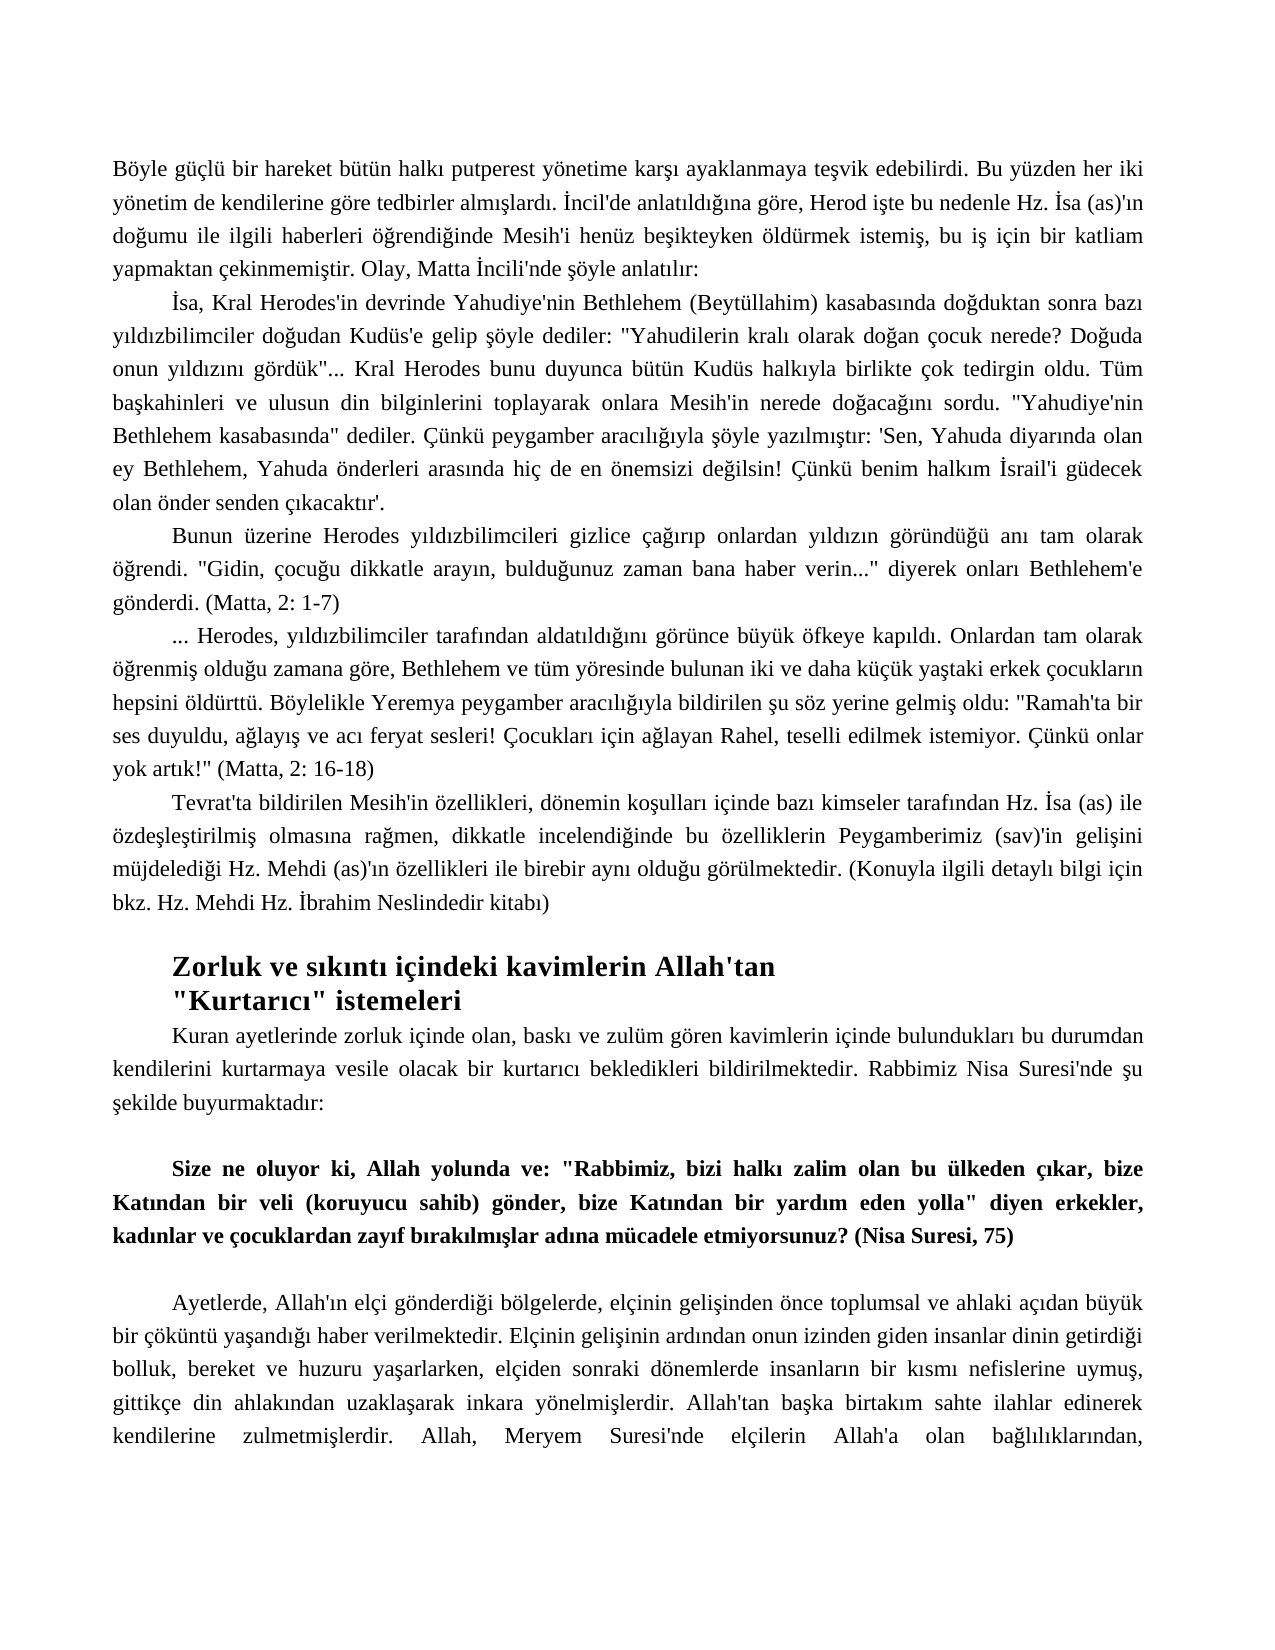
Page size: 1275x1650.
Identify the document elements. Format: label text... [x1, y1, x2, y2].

text Kuran ayetlerinde zorluk içinde olan, baskı ve zulüm gören kavimlerin içinde bulundukları bu durumdan kendilerini kurtarmaya vesile olacak bir kurtarıcı bekledikleri bildirilmektedir. Rabbimiz Nisa Suresi'nde şu şekilde buyurmaktadır: [112, 1017, 1145, 1117]
text Ayetlerde, Allah'ın elçi gönderdiği bölgelerde, elçinin gelişinden önce toplumsal ve ahlaki açıdan büyük bir çöküntü yaşandığı haber verilmektedir. Elçinin gelişinin ardından onun izinden giden insanlar dinin getirdiği bolluk, bereket ve huzuru yaşarlarken, elçiden sonraki dönemlerde insanların bir kısmı nefislerine uymuş, gittikçe din ahlakından uzaklaşarak inkara yönelmişlerdir. Allah'tan başka birtakım sahte ilahlar edinerek kendilerine zulmetmişlerdir. Allah, Meryem Suresi'nde elçilerin Allah'a olan bağlılıklarından, [112, 1283, 1145, 1450]
text Zorluk ve sıkıntı içindeki kavimlerin Allah'tan [112, 950, 1145, 983]
text Bunun üzerine Herodes yıldızbilimcileri gizlice çağırıp onlardan yıldızın göründüğü anı tam olarak öğrendi. "Gidin, çocuğu dikkatle arayın, bulduğunuz zaman bana haber verin..." diyerek onları Bethlehem'e gönderdi. (Matta, 2: 1-7) [112, 517, 1145, 617]
text Tevrat'ta bildirilen Mesih'in özellikleri, dönemin koşulları içinde bazı kimseler tarafından Hz. İsa (as) ile özdeşleştirilmiş olmasına rağmen, dikkatle incelendiğinde bu özelliklerin Peygamberimiz (sav)'in gelişini müjdelediği Hz. Mehdi (as)'ın özellikleri ile birebir aynı olduğu görülmektedir. (Konuyla ilgili detaylı bilgi için bkz. Hz. Mehdi Hz. İbrahim Neslindedir kitabı) [112, 783, 1145, 917]
text ... Herodes, yıldızbilimciler tarafından aldatıldığını görünce büyük öfkeye kapıldı. Onlardan tam olarak öğrenmiş olduğu zamana göre, Bethlehem ve tüm yöresinde bulunan iki ve daha küçük yaştaki erkek çocukların hepsini öldürttü. Böylelikle Yeremya peygamber aracılığıyla bildirilen şu söz yerine gelmiş oldu: "Ramah'ta bir ses duyuldu, ağlayış ve acı feryat sesleri! Çocukları için ağlayan Rahel, teselli edilmek istemiyor. Çünkü onlar yok artık!" (Matta, 2: 16-18) [112, 617, 1145, 783]
text İsa, Kral Herodes'in devrinde Yahudiye'nin Bethlehem (Beytüllahim) kasabasında doğduktan sonra bazı yıldızbilimciler doğudan Kudüs'e gelip şöyle dediler: "Yahudilerin kralı olarak doğan çocuk nerede? Doğuda onun yıldızını gördük"... Kral Herodes bunu duyunca bütün Kudüs halkıyla birlikte çok tedirgin oldu. Tüm başkahinleri ve ulusun din bilginlerini toplayarak onlara Mesih'in nerede doğacağını sordu. "Yahudiye'nin Bethlehem kasabasında" dediler. Çünkü peygamber aracılığıyla şöyle yazılmıştır: 'Sen, Yahuda diyarında olan ey Bethlehem, Yahuda önderleri arasında hiç de en önemsizi değilsin! Çünkü benim halkım İsrail'i güdecek olan önder senden çıkacaktır'. [112, 283, 1145, 517]
text Böyle güçlü bir hareket bütün halkı putperest yönetime karşı ayaklanmaya teşvik edebilirdi. Bu yüzden her iki yönetim de kendilerine göre tedbirler almışlardı. İncil'de anlatıldığına göre, Herod işte bu nedenle Hz. İsa (as)'ın doğumu ile ilgili haberleri öğrendiğinde Mesih'i henüz beşikteyken öldürmek istemiş, bu iş için bir katliam yapmaktan çekinmemiştir. Olay, Matta İncili'nde şöyle anlatılır: [112, 150, 1145, 283]
text Size ne oluyor ki, Allah yolunda ve: "Rabbimiz, bizi halkı zalim olan bu ülkeden çıkar, bize Katından bir veli (koruyucu sahib) gönder, bize Katından bir yardım eden yolla" diyen erkekler, kadınlar ve çocuklardan zayıf bırakılmışlar adına mücadele etmiyorsunuz? (Nisa Suresi, 75) [112, 1150, 1145, 1250]
text "Kurtarıcı" istemeleri [112, 983, 1145, 1017]
